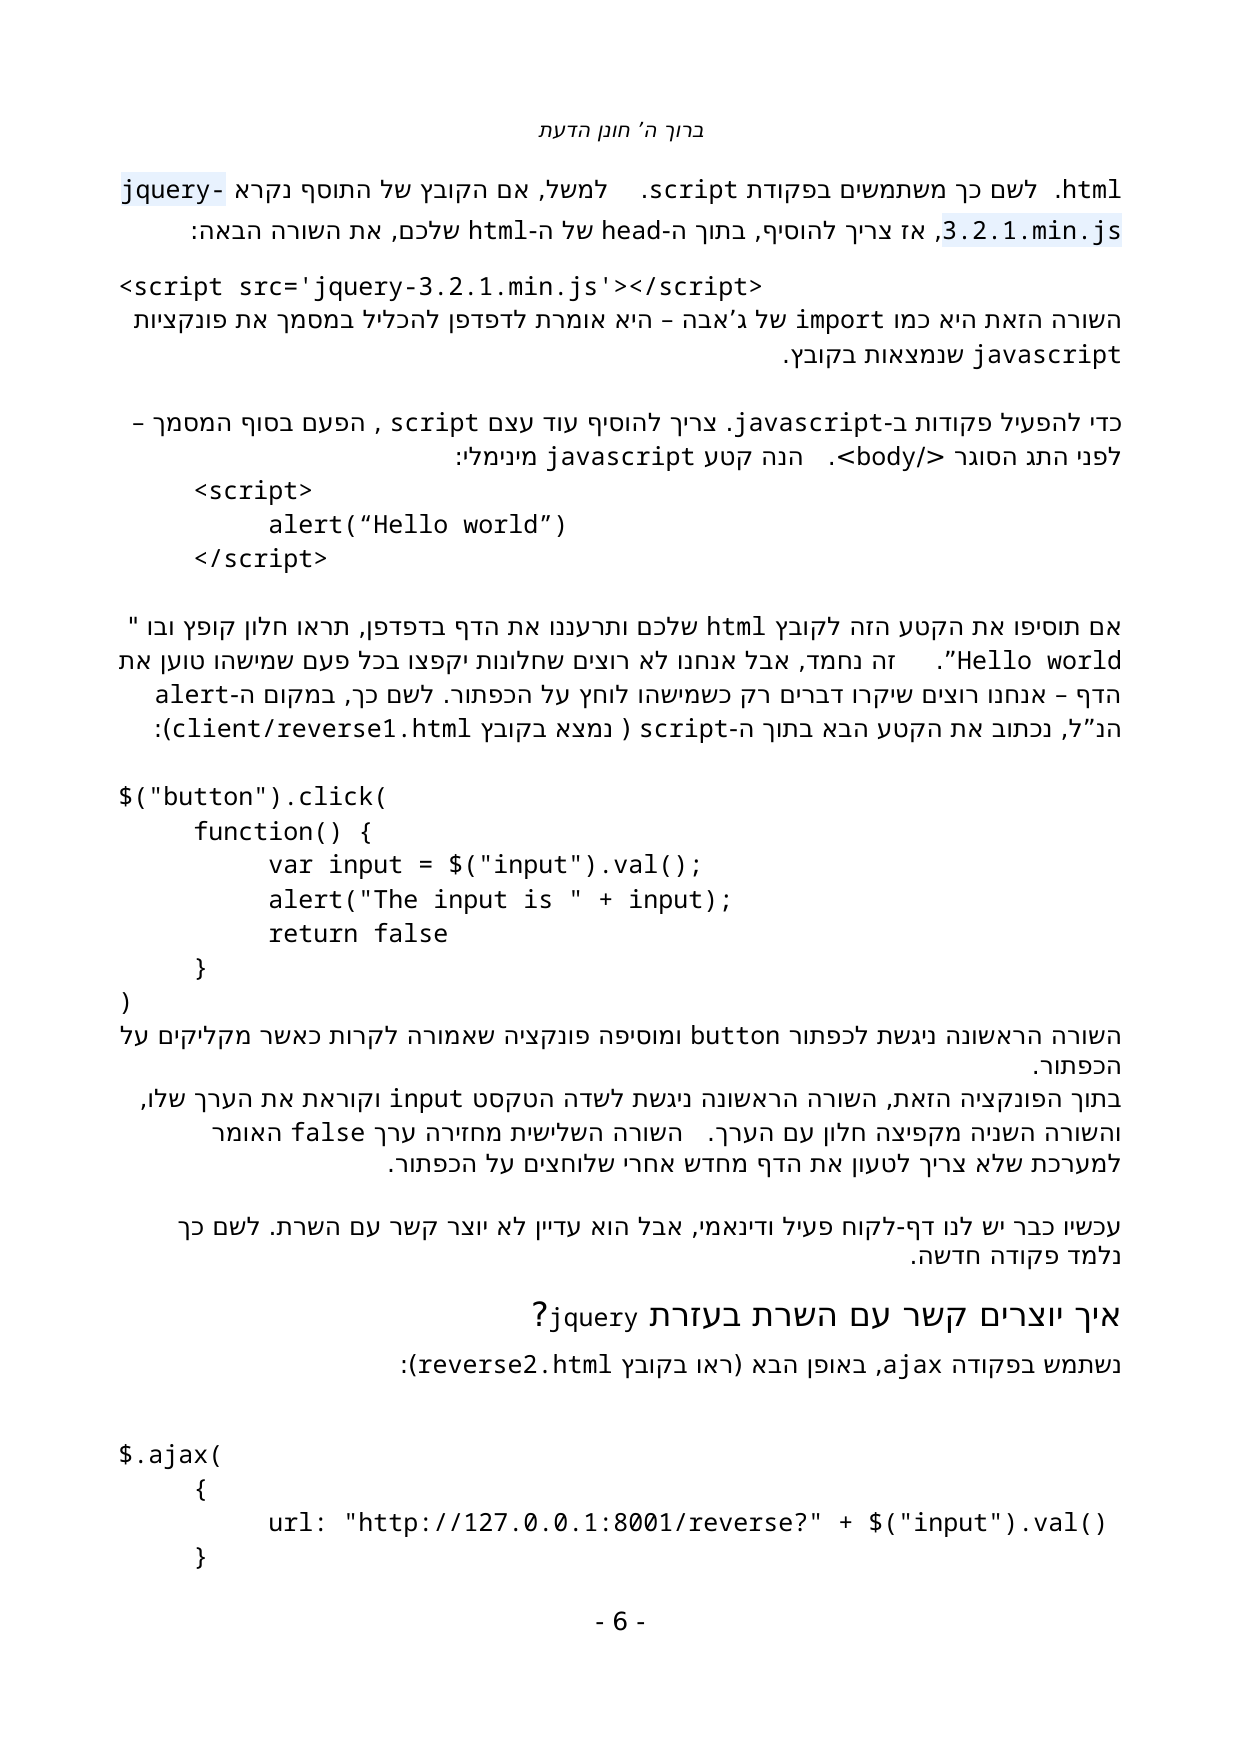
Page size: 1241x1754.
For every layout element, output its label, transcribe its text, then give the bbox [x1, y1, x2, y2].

text { [118, 1470, 1122, 1504]
text } [118, 949, 1122, 983]
text עכשיו כבר יש לנו דף-לקוח פעיל ודינאמי, אבל הוא עדיין לא יוצר קשר עם השרת. לשם כך נלמד פקודה חדשה. [118, 1212, 1122, 1270]
text } [118, 1538, 1122, 1572]
text כדי להפעיל פקודות ב-javascript. צריך להוסיף עוד עצם script , הפעם בסוף המסמך – לפני התג הסוגר </body>. הנה קטע javascript מינימלי: [118, 404, 1122, 472]
text alert(“Hello world”) [118, 507, 1122, 541]
text ) [118, 983, 1122, 1017]
text $.ajax( [118, 1436, 1122, 1470]
text </script> [118, 541, 1122, 575]
text var input = $("input").val(); [118, 847, 1122, 881]
subtitle איך יוצרים קשר עם השרת בעזרת jquery? [118, 1295, 1122, 1334]
text השורה הזאת היא כמו import של ג’אבה – היא אומרת לדפדפן להכליל במסמך את פונקציות javascript שנמצאות בקובץ. [118, 302, 1122, 370]
text $("button").click( [118, 779, 1122, 813]
text url: "http://127.0.0.1:8001/reverse?" + $("input").val() [118, 1504, 1122, 1538]
text נשתמש בפקודה ajax, באופן הבא (ראו בקובץ reverse2.html): [118, 1347, 1122, 1381]
text בתוך הפונקציה הזאת, השורה הראשונה ניגשת לשדה הטקסט input וקוראת את הערך שלו, והשורה השניה מקפיצה חלון עם הערך. השורה השלישית מחזירה ערך false האומר למערכת שלא צריך לטעון את הדף מחדש אחרי שלוחצים על הכפתור. [118, 1081, 1122, 1178]
text alert("The input is " + input); [118, 881, 1122, 915]
text השורה הראשונה ניגשת לכפתור button ומוסיפה פונקציה שאמורה לקרות כאשר מקליקים על הכפתור. [118, 1017, 1122, 1081]
text function() { [118, 813, 1122, 847]
text <script> [118, 472, 1122, 507]
text אם תוסיפו את הקטע הזה לקובץ html שלכם ותרעננו את הדף בדפדפן, תראו חלון קופץ ובו "Hello world”. זה נחמד, אבל אנחנו לא רוצים שחלונות יקפצו בכל פעם שמישהו טוען את הדף – אנחנו רוצים שיקרו דברים רק כשמישהו לוחץ על הכפתור. לשם כך, במקום ה-alert הנ”ל, נכתוב את הקטע הבא בתוך ה-script ( נמצא בקובץ client/reverse1.html): [118, 609, 1122, 745]
text אנחנו נלמד javascript יחד עם תוסף שנקרא jQuery, שהוא כל-כך נפוץ עד שאפשר כמעט להחשיב אותו כחלק מהשפה. התוסף בא בקובץ אחד עם סיומת js. יש להוריד את הקובץ ולשמור אותו על המחשב ליד הקובץ html שלכם. לאחר מכן יש להכניס אותו לקובץ html. לשם כך משתמשים בפקודת script. למשל, אם הקובץ של התוסף נקרא jquery-3.2.1.min.js, אז צריך להוסיף, בתוך ה-head של ה-html שלכם, את השורה הבאה: [118, 172, 1122, 247]
text return false [118, 915, 1122, 949]
text <script src='jquery-3.2.1.min.js'></script> [118, 268, 1122, 302]
